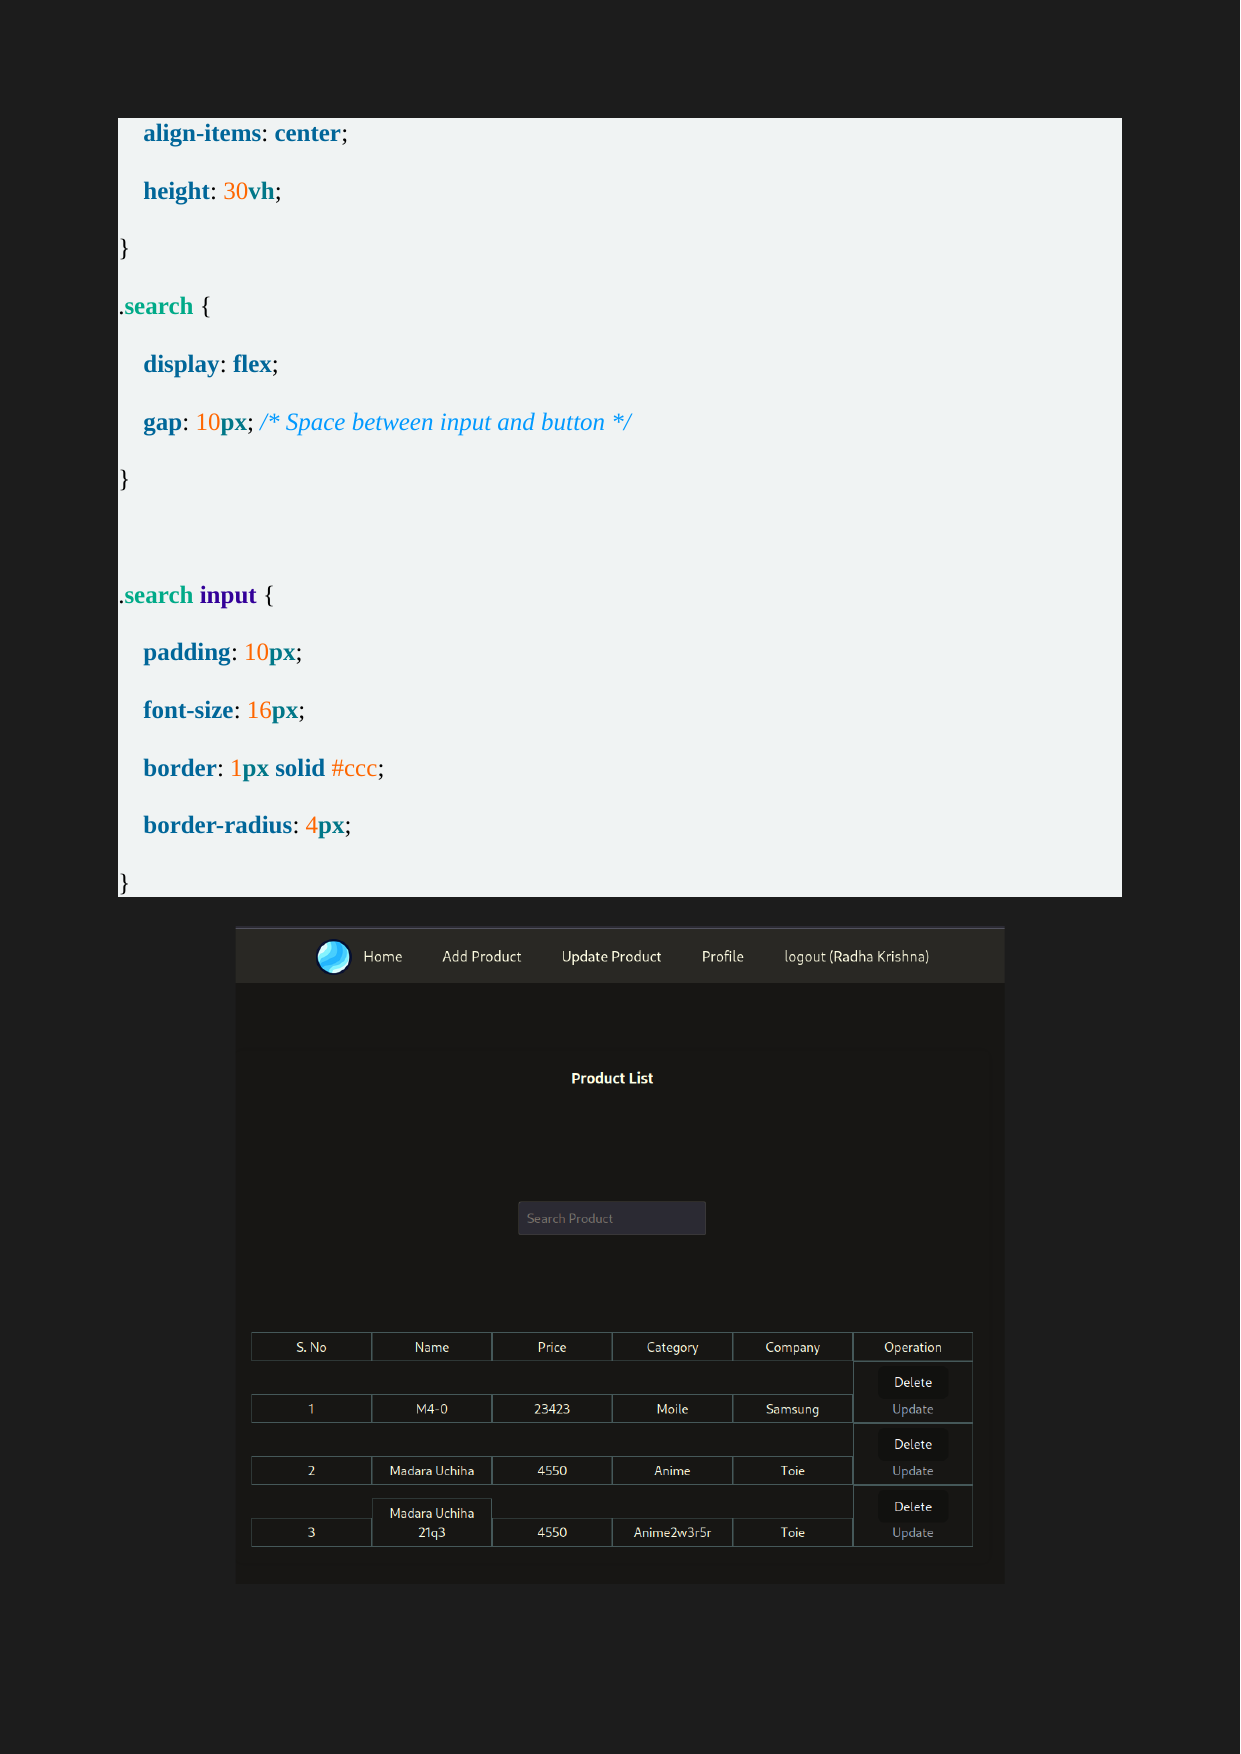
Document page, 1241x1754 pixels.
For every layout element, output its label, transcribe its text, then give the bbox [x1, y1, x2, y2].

text display: flex; [118, 349, 1122, 378]
text } [118, 464, 1122, 493]
text } [118, 233, 1122, 262]
text padding: 10px; [118, 637, 1122, 666]
text align-items: center; [118, 118, 1122, 147]
text font-size: 16px; [118, 695, 1122, 724]
text .search input { [118, 580, 1122, 608]
text .search { [118, 291, 1122, 320]
text border: 1px solid #ccc; [118, 753, 1122, 782]
picture [235, 926, 1005, 1584]
text } [118, 868, 1122, 897]
text height: 30vh; [118, 176, 1122, 204]
text gap: 10px; /* Space between input and button */ [118, 407, 1122, 435]
text border-radius: 4px; [118, 811, 1122, 839]
